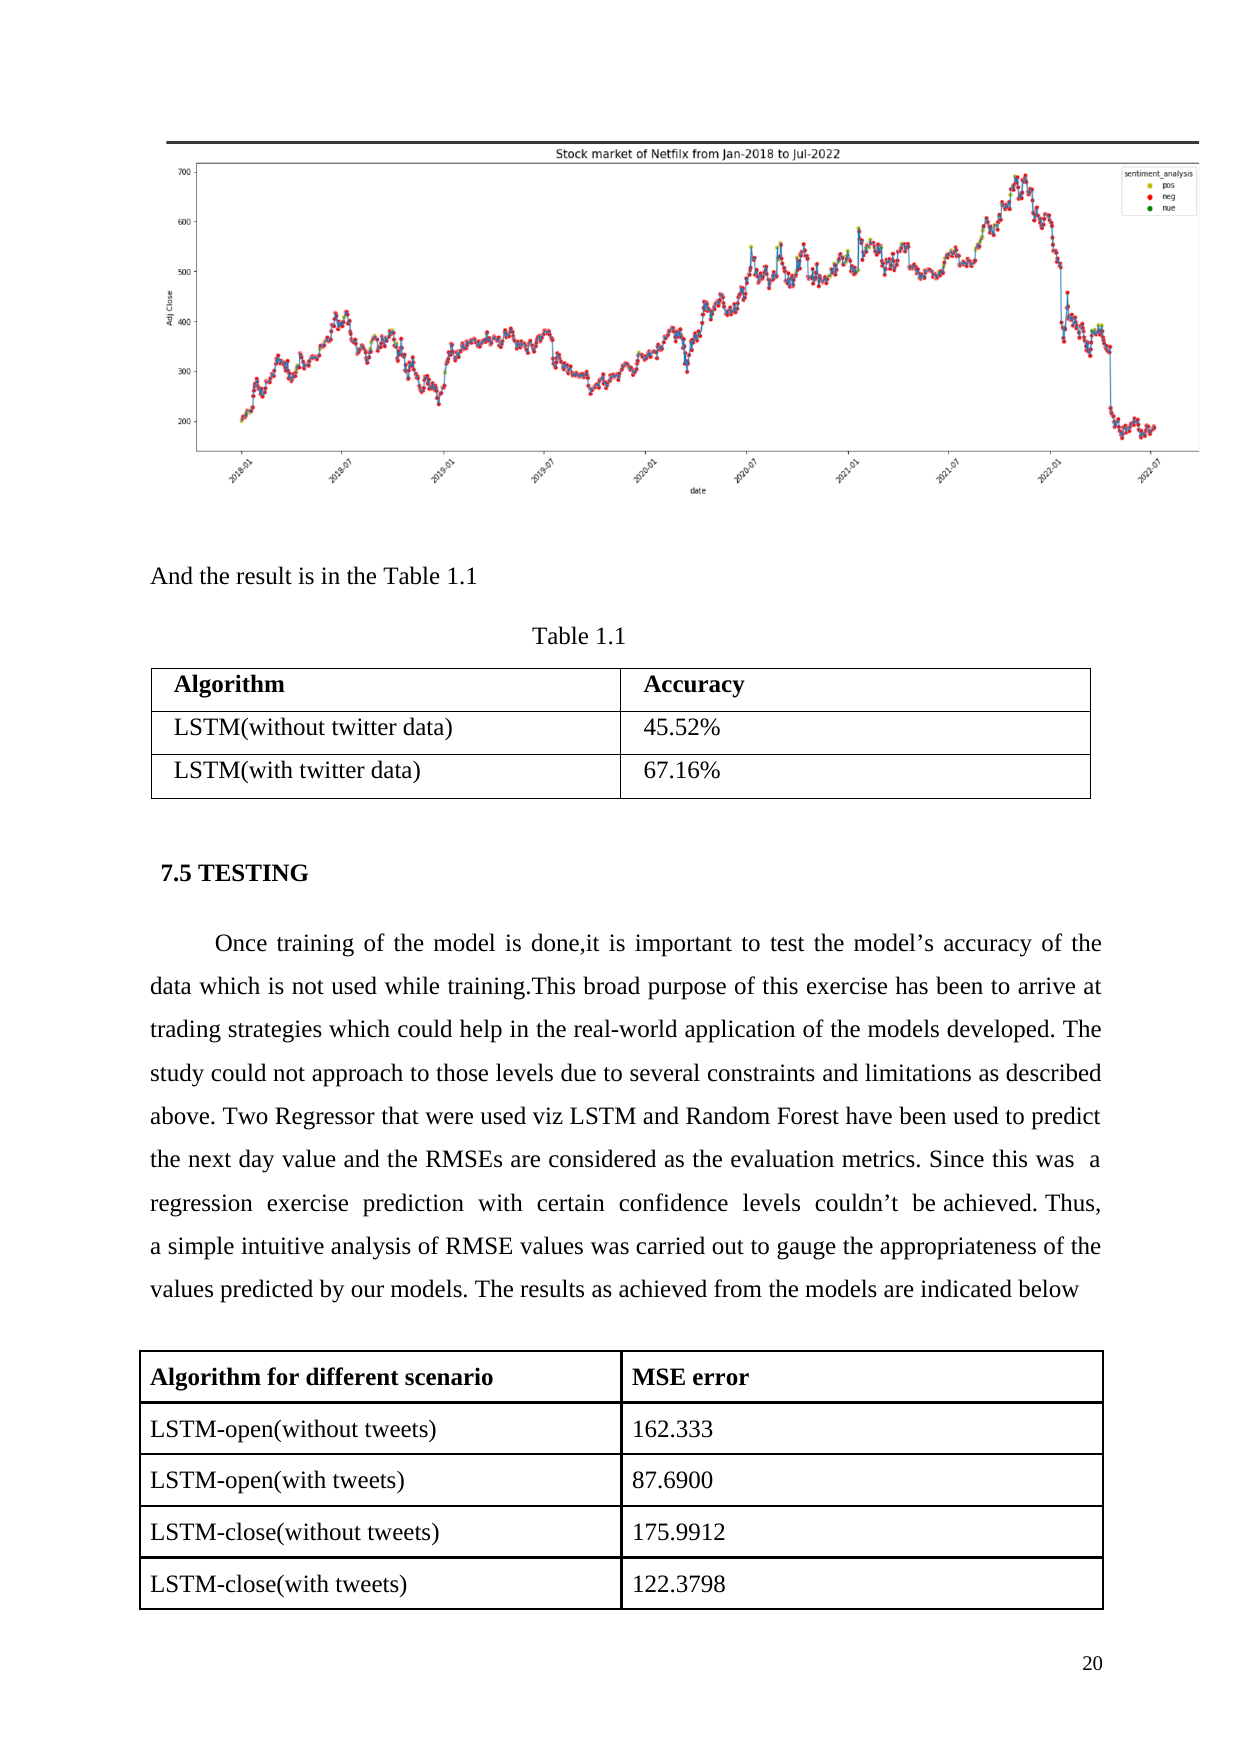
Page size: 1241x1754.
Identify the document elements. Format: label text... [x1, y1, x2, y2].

table_cell LSTM-close(without tweets) [141, 1507, 620, 1556]
picture [166, 141, 1200, 498]
table_header Algorithm [152, 669, 620, 711]
table_cell 45.52% [621, 712, 1090, 754]
text Once training of the model is done,it is important to test the model’s accuracy of the data which is not used while training.This broad purpose of this exercise has been to arrive at trading strategies which could help in the real-world application of the models developed. The study could not approach to those levels due to several constraints and limitations as described above. Two Regressor that were used viz LSTM and Random Forest have been used to predict the next day value and the RMSEs are considered as the evaluation metrics. Since this was a regression exercise prediction with certain confidence levels couldn’t be achieved. Thus, a simple intuitive analysis of RMSE values was carried out to gauge the appropriateness of the values predicted by our models. The results as achieved from the models are indicated below [150, 928, 1103, 1303]
text And the result is in the Table 1.1 [150, 561, 871, 590]
table_cell LSTM(with twitter data) [152, 755, 620, 797]
subtitle 7.5 TESTING [150, 858, 1103, 887]
table_header Accuracy [621, 669, 1090, 711]
table_header Algorithm for different scenario [141, 1352, 620, 1401]
text Table 1.1 [212, 621, 945, 650]
table_cell LSTM(without twitter data) [152, 712, 620, 754]
table_cell 122.3798 [623, 1559, 1102, 1608]
table_cell 67.16% [621, 755, 1090, 797]
table_cell LSTM-open(without tweets) [141, 1404, 620, 1453]
table_cell 175.9912 [623, 1507, 1102, 1556]
table_cell LSTM-close(with tweets) [141, 1559, 620, 1608]
table_cell LSTM-open(with tweets) [141, 1455, 620, 1505]
table_header MSE error [623, 1352, 1102, 1401]
table_cell 87.6900 [623, 1455, 1102, 1505]
table_cell 162.333 [623, 1404, 1102, 1453]
